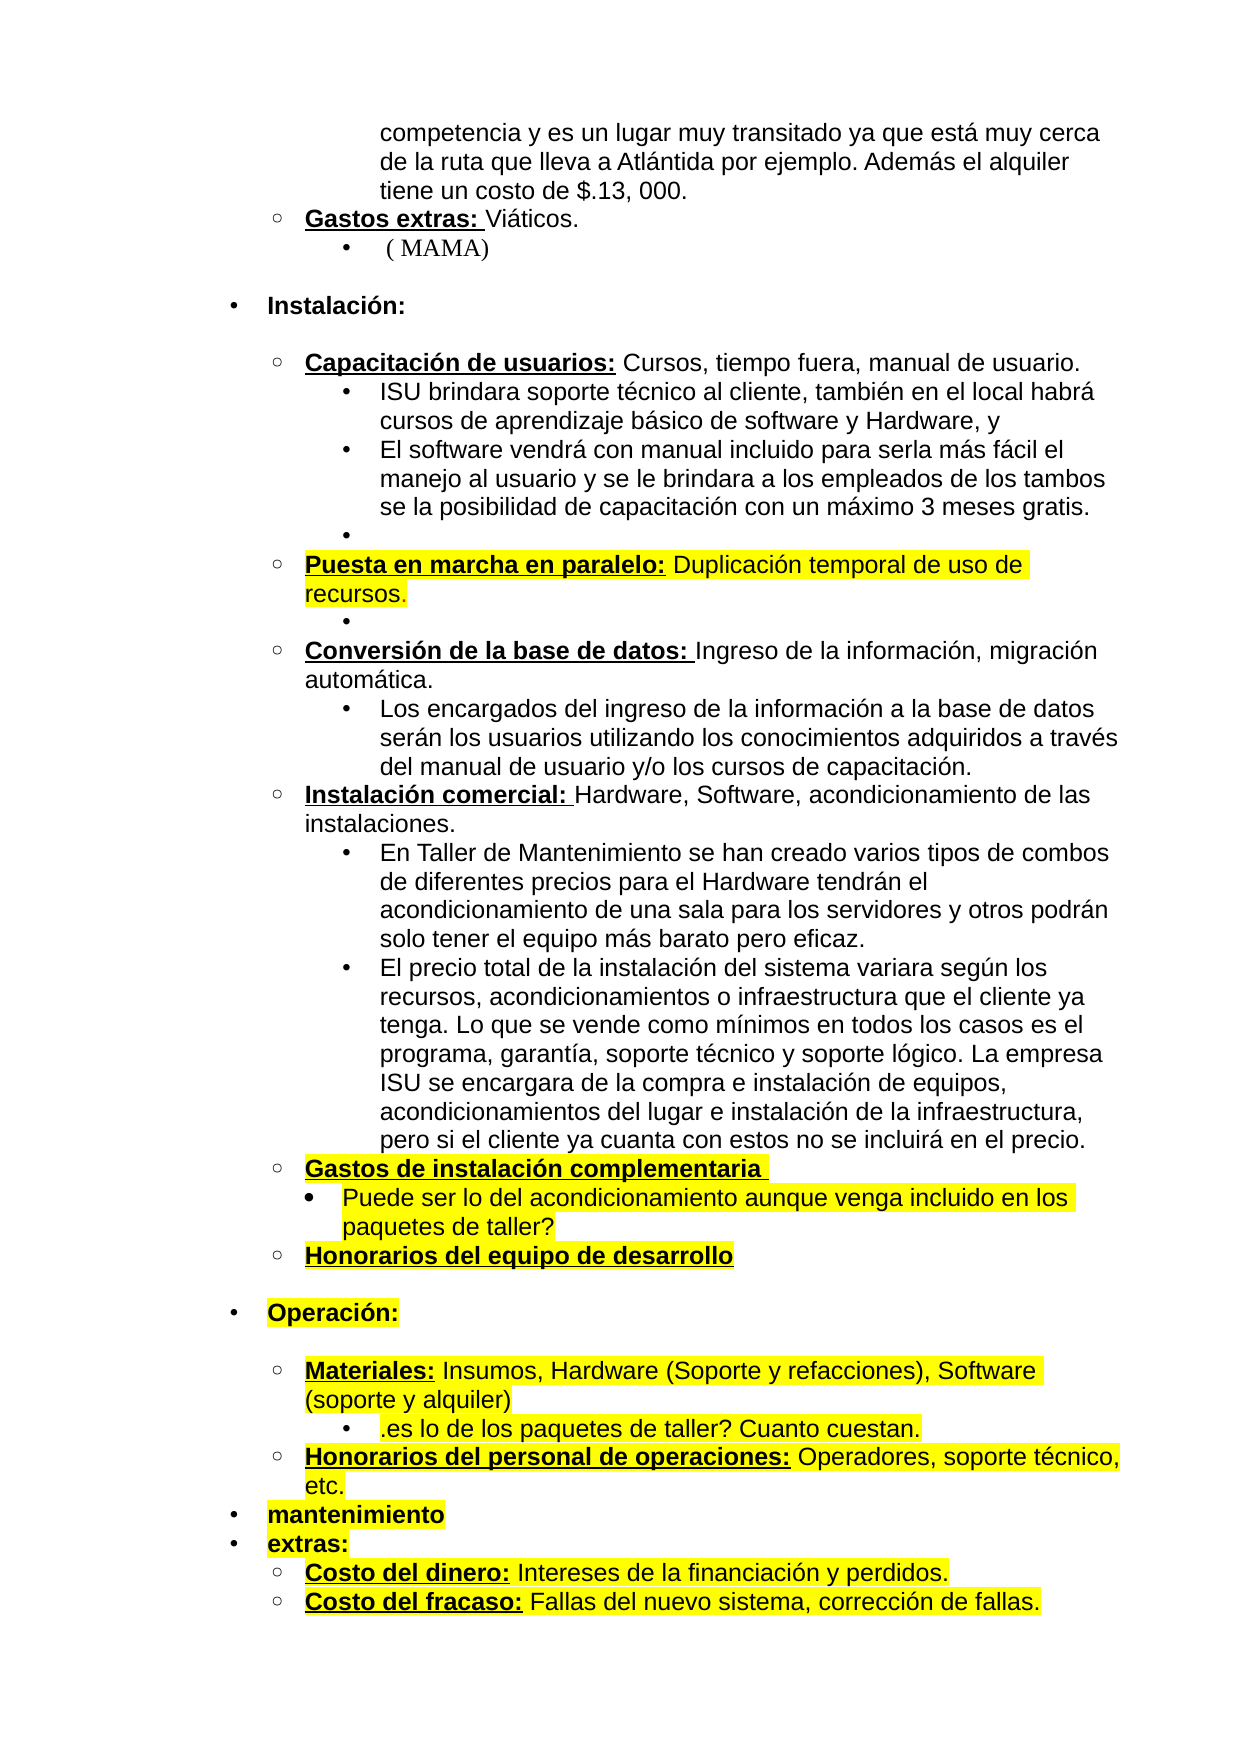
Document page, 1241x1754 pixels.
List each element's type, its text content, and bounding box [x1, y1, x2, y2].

list Instalación comercial: Hardware, Software, acondicionamiento de las instalaciones. [267, 780, 1122, 838]
list Materiales: Insumos, Hardware (Soporte y refacciones), Software (soporte y alquiler) [267, 1356, 1122, 1413]
list Honorarios del personal de operaciones: Operadores, soporte técnico, etc. [267, 1442, 1122, 1500]
list mantenimiento [229, 1500, 1122, 1529]
list El precio total de la instalación del sistema variara según los recursos, acondicionamientos o infraestructura que el cliente ya tenga. Lo que se vende como mínimos en todos los casos es el programa, garantía, soporte técnico y soporte lógico. La empresa ISU se encargara de la compra e instalación de equipos, acondicionamientos del lugar e instalación de la infraestructura, pero si el cliente ya cuanta con estos no se incluirá en el precio. [342, 953, 1122, 1154]
list .es lo de los paquetes de taller? Cuanto cuestan. [342, 1413, 1122, 1442]
list competencia y es un lugar muy transitado ya que está muy cerca de la ruta que lleva a Atlántida por ejemplo. Además el alquiler tiene un costo de $.13, 000. [342, 118, 1122, 204]
list Conversión de la base de datos: Ingreso de la información, migración automática. [267, 636, 1122, 694]
list Costo del dinero: Intereses de la financiación y perdidos. [267, 1558, 1122, 1587]
list Capacitación de usuarios: Cursos, tiempo fuera, manual de usuario. [267, 348, 1122, 377]
list Instalación: [229, 291, 1122, 319]
list Puesta en marcha en paralelo: Duplicación temporal de uso de recursos. [267, 550, 1122, 607]
list Gastos de instalación complementaria [267, 1154, 1122, 1183]
list Los encargados del ingreso de la información a la base de datos serán los usuarios utilizando los conocimientos adquiridos a través del manual de usuario y/o los cursos de capacitación. [342, 694, 1122, 780]
list Honorarios del equipo de desarrollo [267, 1241, 1122, 1269]
list El software vendrá con manual incluido para serla más fácil el manejo al usuario y se le brindara a los empleados de los tambos se la posibilidad de capacitación con un máximo 3 meses gratis. [342, 435, 1122, 521]
list Puede ser lo del acondicionamiento aunque venga incluido en los paquetes de taller? [304, 1183, 1122, 1241]
list ( MAMA) [342, 233, 1122, 262]
list extras: [229, 1529, 1122, 1558]
list En Taller de Mantenimiento se han creado varios tipos de combos de diferentes precios para el Hardware tendrán el acondicionamiento de una sala para los servidores y otros podrán solo tener el equipo más barato pero eficaz. [342, 838, 1122, 953]
list Operación: [229, 1298, 1122, 1327]
list Costo del fracaso: Fallas del nuevo sistema, corrección de fallas. [267, 1587, 1122, 1615]
list ISU brindara soporte técnico al cliente, también en el local habrá cursos de aprendizaje básico de software y Hardware, y [342, 377, 1122, 435]
list Gastos extras: Viáticos. [267, 204, 1122, 233]
